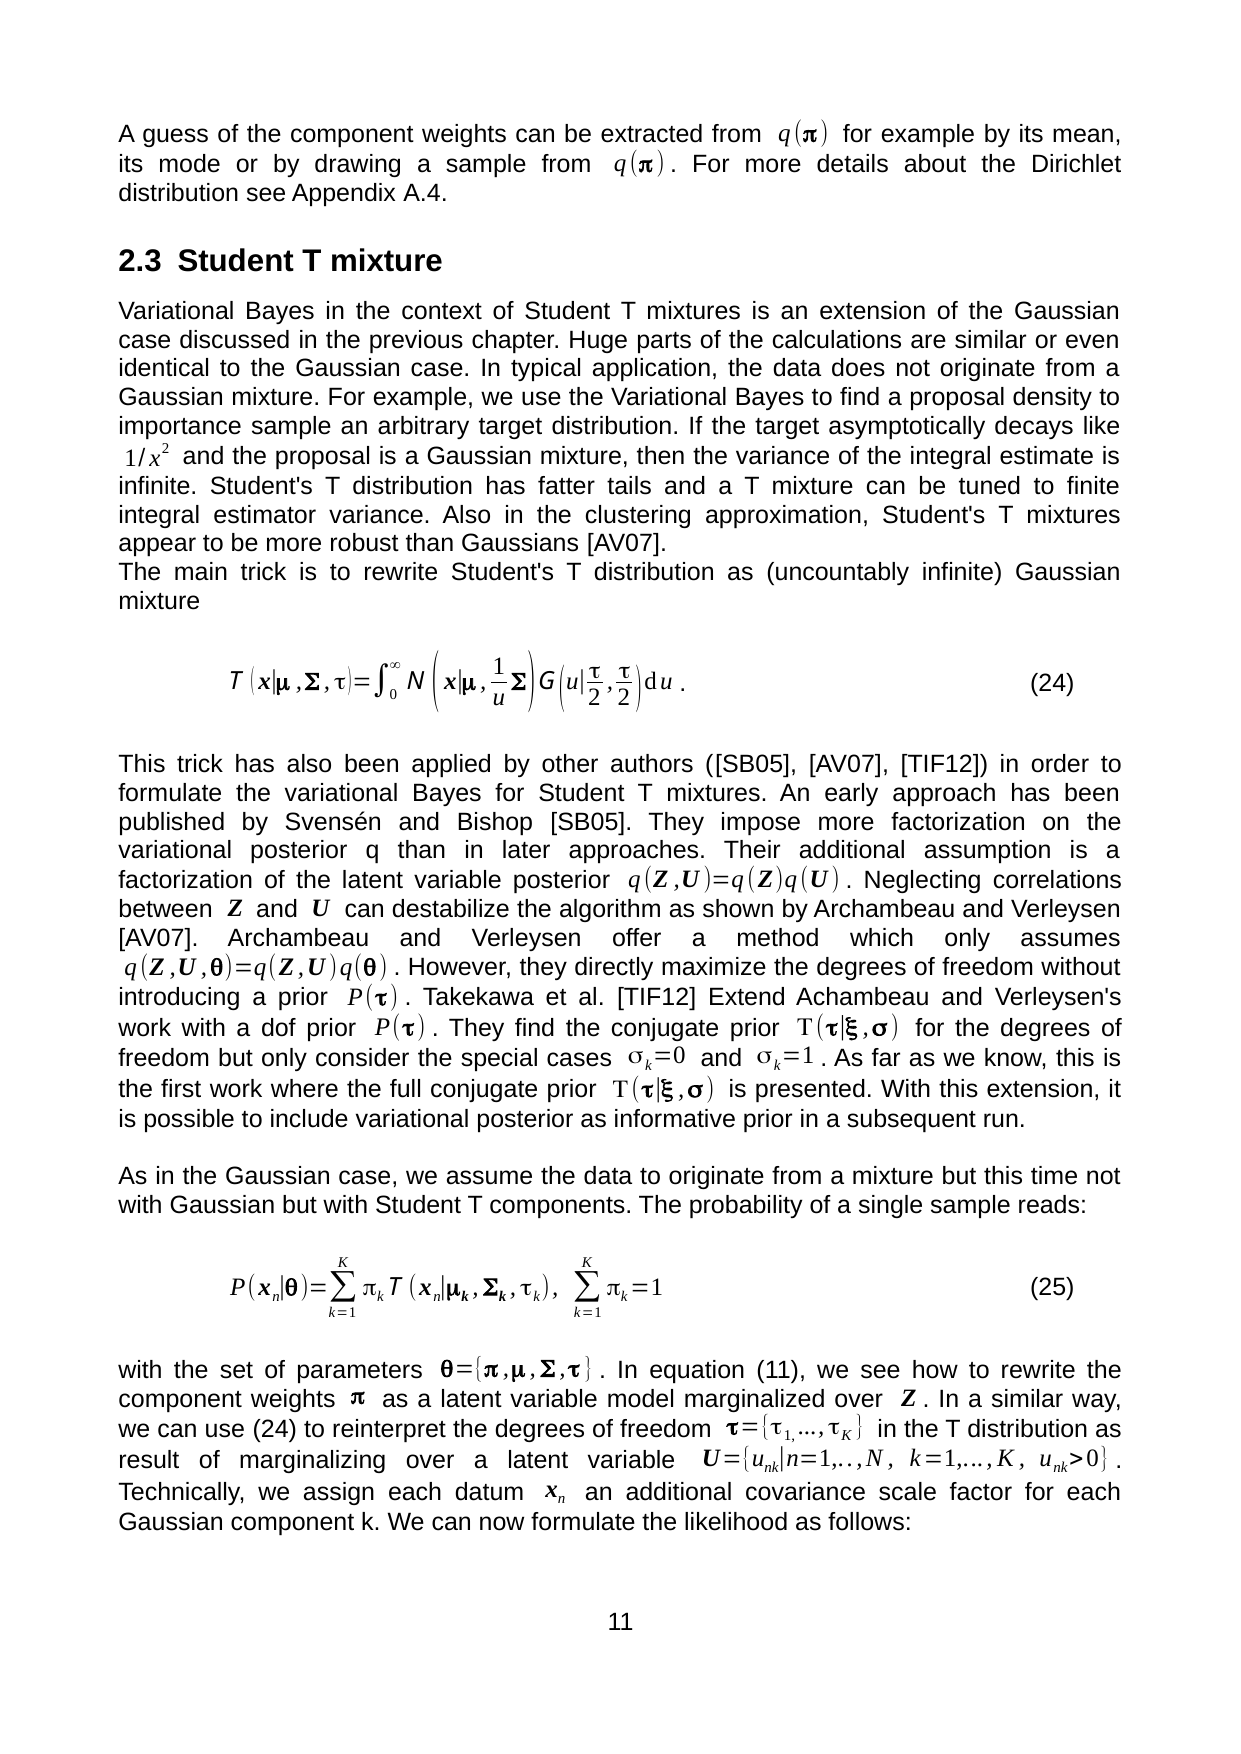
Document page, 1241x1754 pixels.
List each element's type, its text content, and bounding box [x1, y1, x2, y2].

text A guess of the component weights can be extracted from for example by its mean, its mode or by drawing a sample from . For more details about the Dirichlet distribution see Appendix A.4. [118, 118, 1122, 207]
text As in the Gaussian case, we assume the data to originate from a mixture but this time not with Gaussian but with Student T components. The probability of a single sample reads: [118, 1161, 1122, 1218]
text Variational Bayes in the context of Student T mixtures is an extension of the Gaussian case discussed in the previous chapter. Huge parts of the calculations are similar or even identical to the Gaussian case. In typical application, the data does not originate from a Gaussian mixture. For example, we use the Variational Bayes to find a proposal density to importance sample an arbitrary target distribution. If the target asymptotically decays like and the proposal is a Gaussian mixture, then the variance of the integral estimate is infinite. Student's T distribution has fatter tails and a T mixture can be tuned to finite integral estimator variance. Also in the clustering approximation, Student's T mixtures appear to be more robust than Gaussians [AV07]. [118, 296, 1122, 557]
table_header (24) [1024, 644, 1123, 720]
text This trick has also been applied by other authors ([SB05], [AV07], [TIF12]) in order to formulate the variational Bayes for Student T mixtures. An early approach has been published by Svensén and Bishop [SB05]. They impose more factorization on the variational posterior q than in later approaches. Their additional assumption is a factorization of the latent variable posterior . Neglecting correlations between and can destabilize the algorithm as shown by Archambeau and Verleysen [AV07]. Archambeau and Verleysen offer a method which only assumes . However, they directly maximize the degrees of freedom without introducing a prior . Takekawa et al. [TIF12] Extend Achambeau and Verleysen's work with a dof prior . They find the conjugate prior for the degrees of freedom but only consider the special cases and . As far as we know, this is the first work where the full conjugate prior is presented. With this extension, it is possible to include variational posterior as informative prior in a subsequent run. [118, 749, 1122, 1132]
table_header (25) [1024, 1247, 1123, 1326]
text The main trick is to rewrite Student's T distribution as (uncountably infinite) Gaussian mixture [118, 557, 1122, 615]
table_header [217, 1247, 1024, 1326]
text with the set of parameters . In equation (11), we see how to rewrite the component weights as a latent variable model marginalized over . In a similar way, we can use (24) to reinterpret the degrees of freedom in the T distribution as result of marginalizing over a latent variable . Technically, we assign each datum an additional covariance scale factor for each Gaussian component k. We can now formulate the likelihood as follows: [118, 1355, 1122, 1536]
table_header [118, 1247, 217, 1326]
table_header [118, 644, 217, 720]
table_header . [217, 644, 1024, 720]
subtitle Student T mixture [118, 242, 1122, 278]
